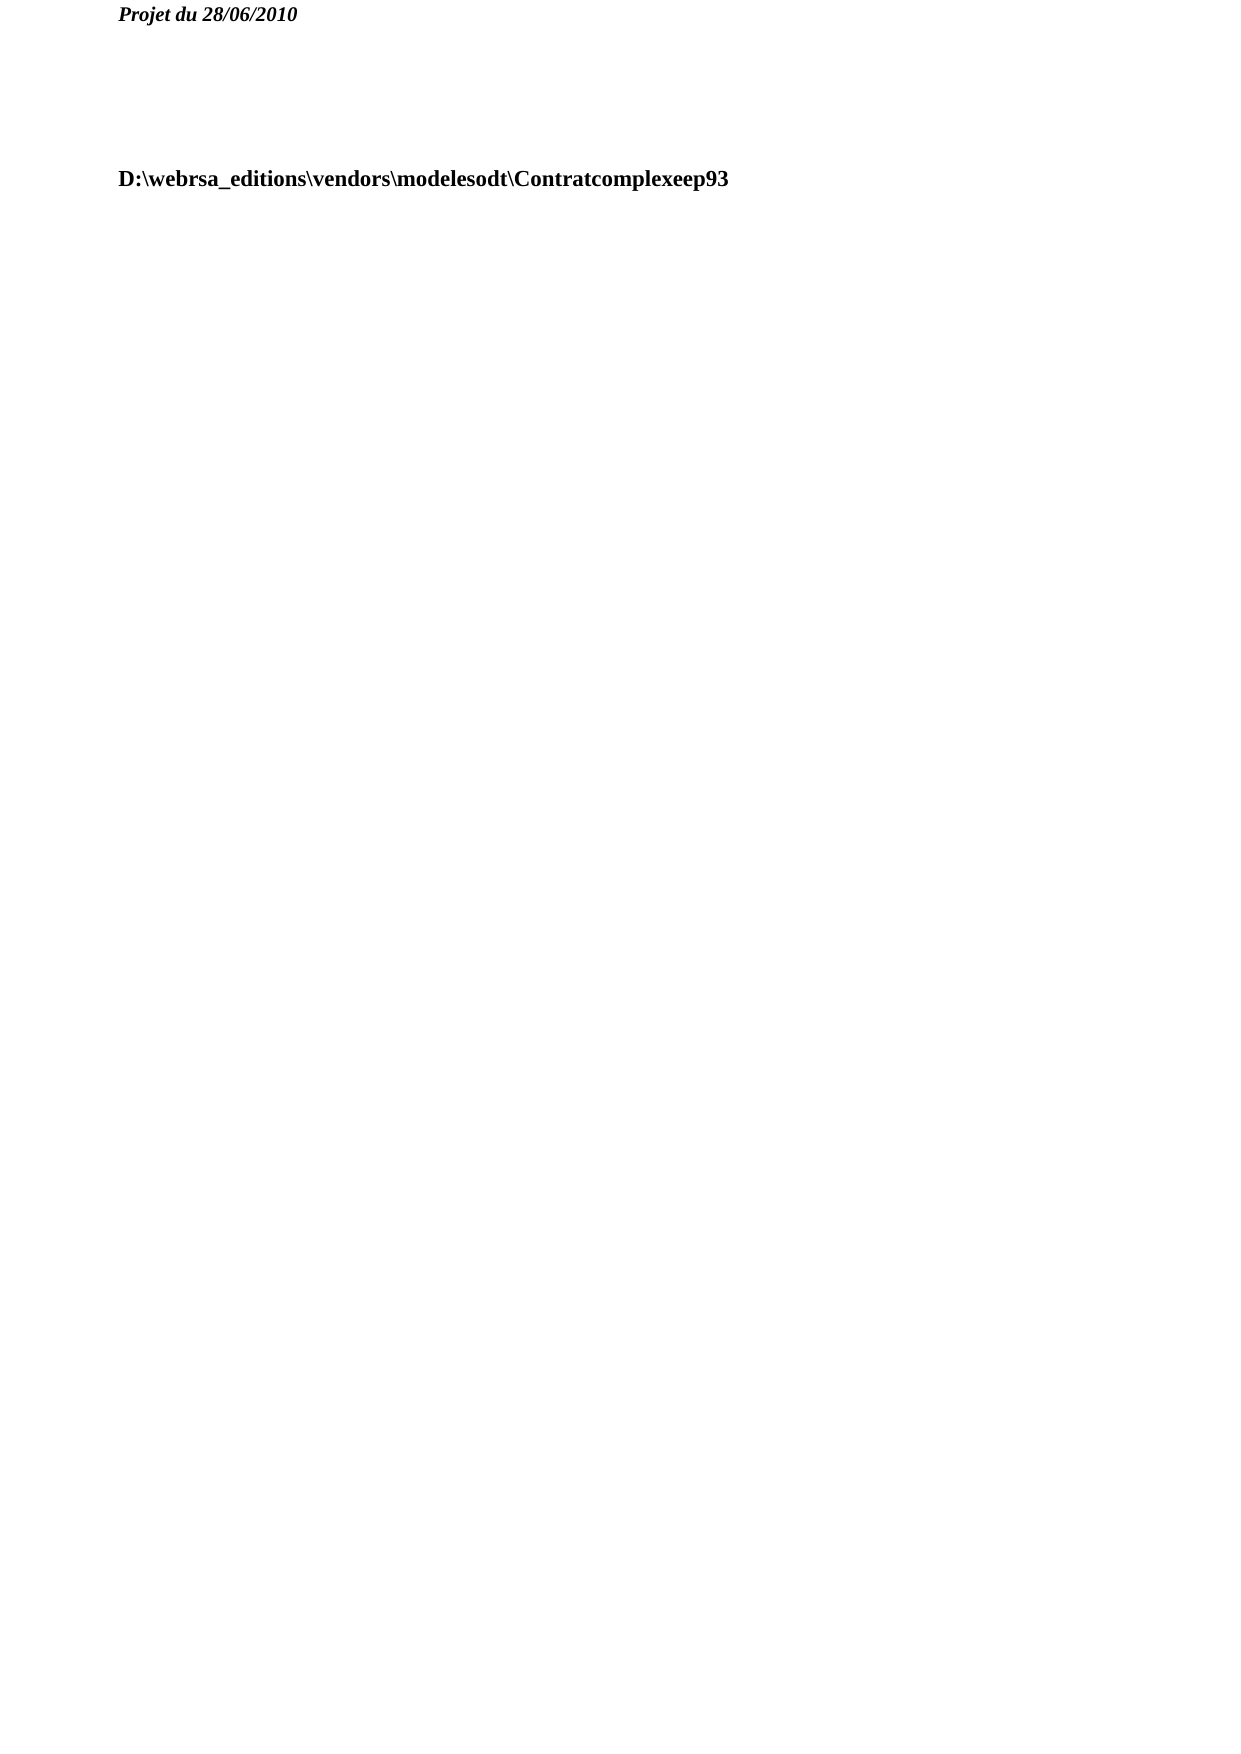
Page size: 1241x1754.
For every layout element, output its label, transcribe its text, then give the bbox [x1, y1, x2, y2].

text D:\webrsa_editions\vendors\modelesodt\Contratcomplexeep93 [118, 164, 1152, 191]
